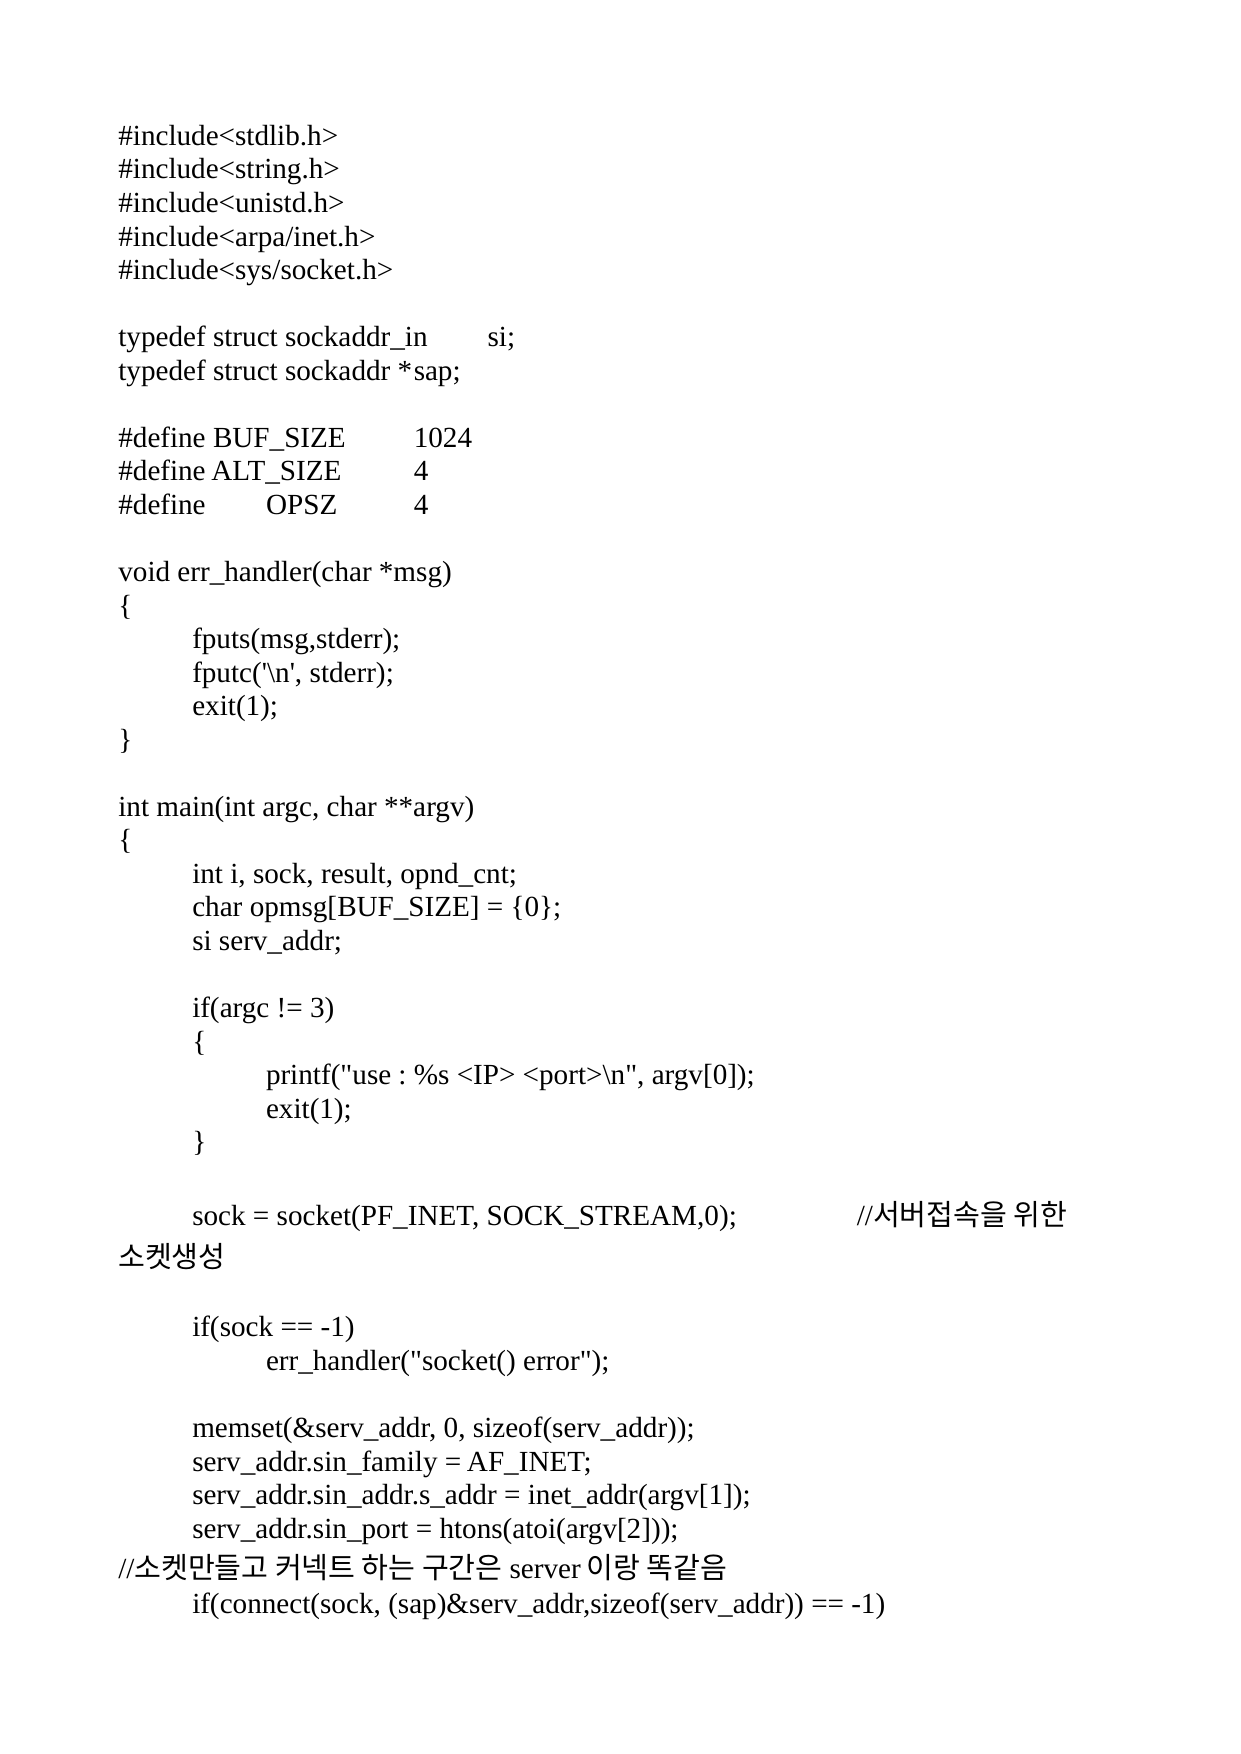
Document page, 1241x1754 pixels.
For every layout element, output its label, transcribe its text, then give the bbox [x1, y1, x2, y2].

text #include<sys/socket.h> [118, 252, 1122, 286]
text #define OPSZ 4 [118, 487, 1122, 521]
text #define BUF_SIZE 1024 [118, 420, 1122, 453]
text serv_addr.sin_port = htons(atoi(argv[2])); [118, 1511, 1122, 1544]
text exit(1); [118, 688, 1122, 722]
text } [118, 1124, 1122, 1158]
text sock = socket(PF_INET, SOCK_STREAM,0); //서버접속을 위한 소켓생성 [118, 1191, 1122, 1276]
text char opmsg[BUF_SIZE] = {0}; [118, 889, 1122, 923]
text { [118, 588, 1122, 621]
text typedef struct sockaddr * sap; [118, 353, 1122, 386]
text #include<stdlib.h> [118, 118, 1122, 152]
text if(connect(sock, (sap)&serv_addr,sizeof(serv_addr)) == -1) [118, 1587, 1122, 1620]
text void err_handler(char *msg) [118, 554, 1122, 588]
text err_handler("socket() error"); [118, 1343, 1122, 1377]
text memset(&serv_addr, 0, sizeof(serv_addr)); [118, 1410, 1122, 1444]
text fputc('\n', stderr); [118, 655, 1122, 688]
text if(sock == -1) [118, 1309, 1122, 1343]
text { [118, 1024, 1122, 1057]
text serv_addr.sin_family = AF_INET; [118, 1444, 1122, 1477]
text printf("use : %s <IP> <port>\n", argv[0]); [118, 1057, 1122, 1091]
text typedef struct sockaddr_in si; [118, 319, 1122, 353]
text //소켓만들고 커넥트 하는 구간은 server이랑 똑같음 [118, 1544, 1122, 1587]
text #include<string.h> [118, 152, 1122, 185]
text si serv_addr; [118, 923, 1122, 957]
text fputs(msg,stderr); [118, 621, 1122, 655]
text serv_addr.sin_addr.s_addr = inet_addr(argv[1]); [118, 1477, 1122, 1511]
text int main(int argc, char **argv) [118, 789, 1122, 822]
text #include<unistd.h> [118, 185, 1122, 219]
text { [118, 822, 1122, 856]
text #include<arpa/inet.h> [118, 219, 1122, 252]
text #define ALT_SIZE 4 [118, 453, 1122, 487]
text int i, sock, result, opnd_cnt; [118, 856, 1122, 889]
text if(argc != 3) [118, 990, 1122, 1024]
text exit(1); [118, 1091, 1122, 1124]
text } [118, 722, 1122, 755]
